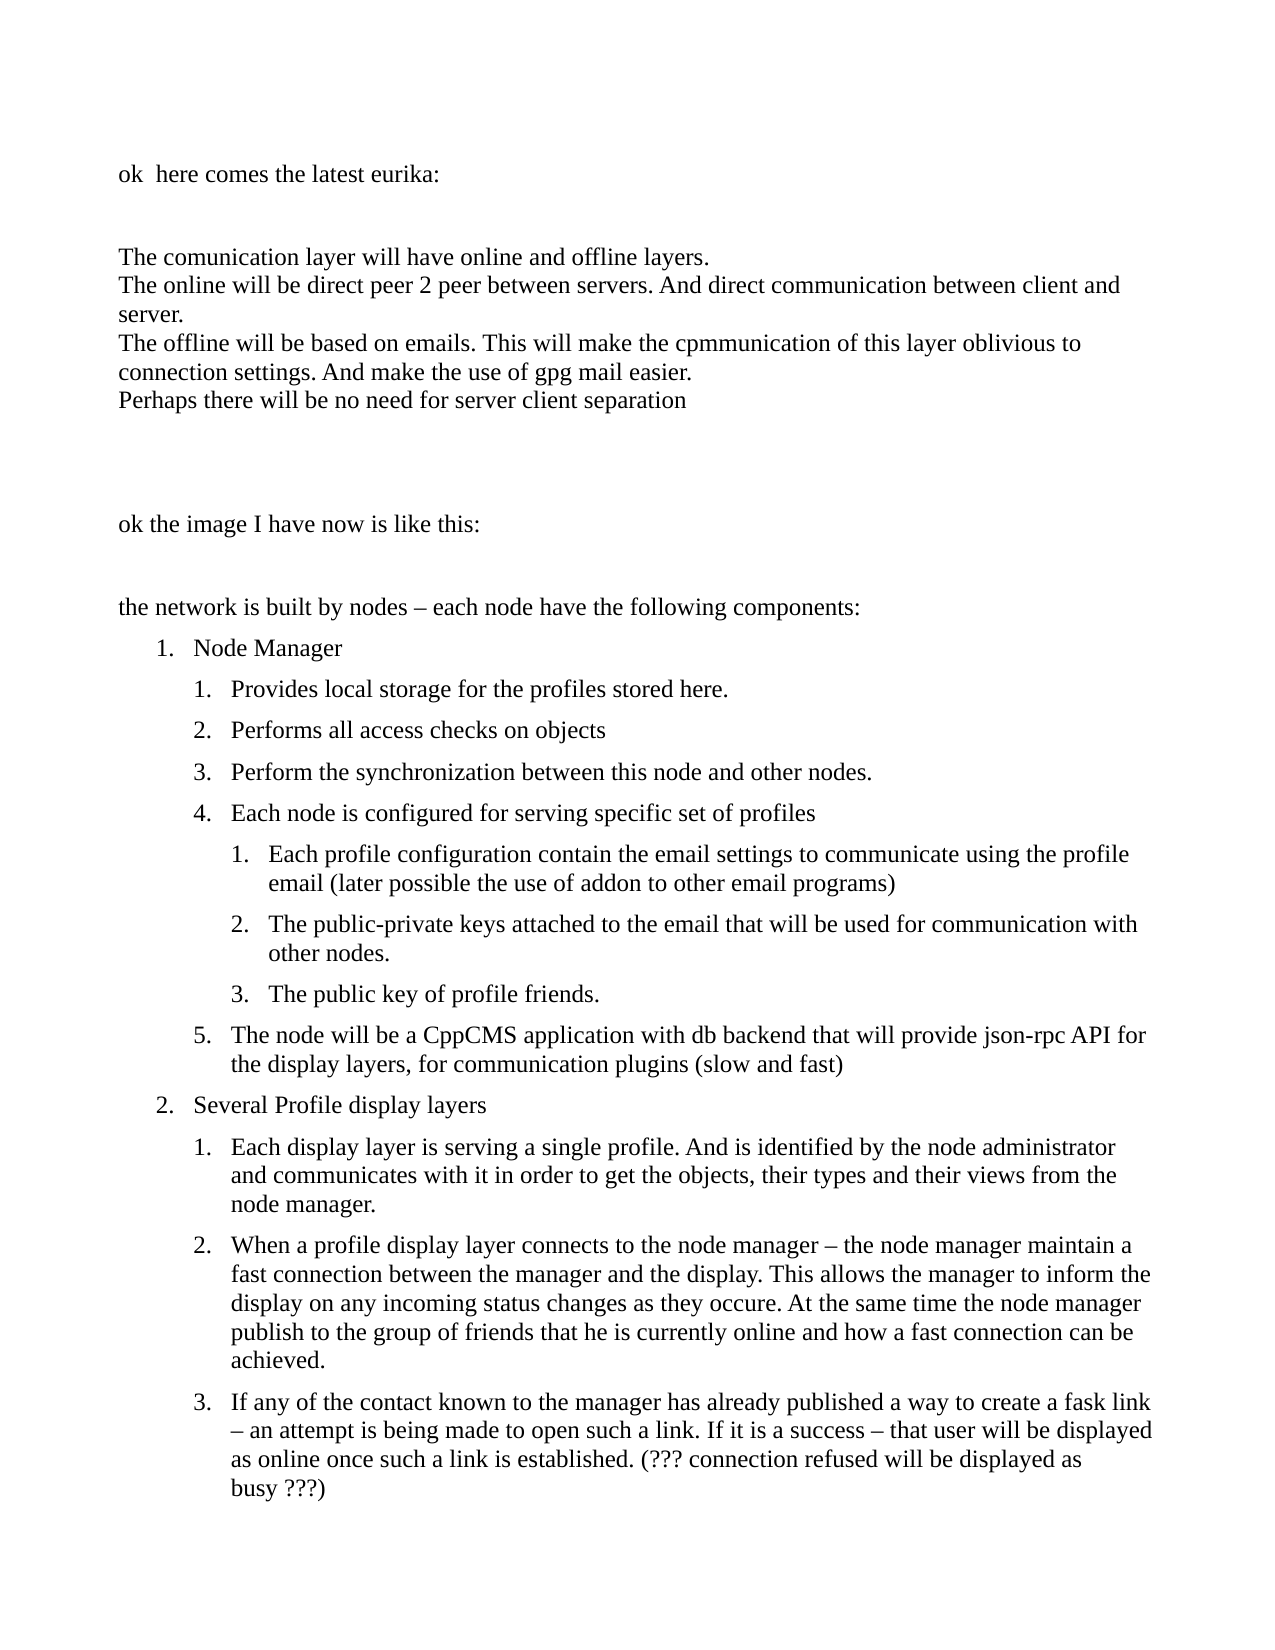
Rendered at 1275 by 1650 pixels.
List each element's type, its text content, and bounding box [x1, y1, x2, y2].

list Each node is configured for serving specific set of profiles [193, 798, 1157, 827]
list Perform the synchronization between this node and other nodes. [193, 757, 1157, 786]
list If any of the contact known to the manager has already published a way to create a fask link – an attempt is being made to open such a link. If it is a success – that user will be displayed as online once such a link is established. (??? connection refused will be displayed as busy ???) [193, 1387, 1157, 1502]
list When a profile display layer connects to the node manager – the node manager maintain a fast connection between the manager and the display. This allows the manager to inform the display on any incoming status changes as they occure. At the same time the node manager publish to the group of friends that he is currently online and how a fast connection can be achieved. [193, 1231, 1157, 1374]
list Each profile configuration contain the email settings to communicate using the profile email (later possible the use of addon to other email programs) [231, 839, 1157, 897]
list Performs all access checks on objects [193, 716, 1157, 744]
list Each display layer is serving a single profile. And is identified by the node administrator and communicates with it in order to get the objects, their types and their views from the node manager. [193, 1132, 1157, 1218]
text the network is built by nodes – each node have the following components: [118, 592, 1157, 621]
list Several Profile display layers [156, 1091, 1157, 1119]
text The comunication layer will have online and offline layers. The online will be direct peer 2 peer between servers. And direct communication between client and server. The offline will be based on emails. This will make the cpmmunication of this layer oblivious to connection settings. And make the use of gpg mail easier. Perhaps there will be no need for server client separation [118, 242, 1157, 414]
text ok here comes the latest eurika: [118, 159, 1157, 188]
list Provides local storage for the profiles stored here. [193, 674, 1157, 703]
list The node will be a CppCMS application with db backend that will provide json-rpc API for the display layers, for communication plugins (slow and fast) [193, 1021, 1157, 1078]
text ok the image I have now is like this: [118, 509, 1157, 538]
list Node Manager [156, 633, 1157, 662]
list The public-private keys attached to the email that will be used for communication with other nodes. [231, 909, 1157, 967]
list The public key of profile friends. [231, 979, 1157, 1008]
